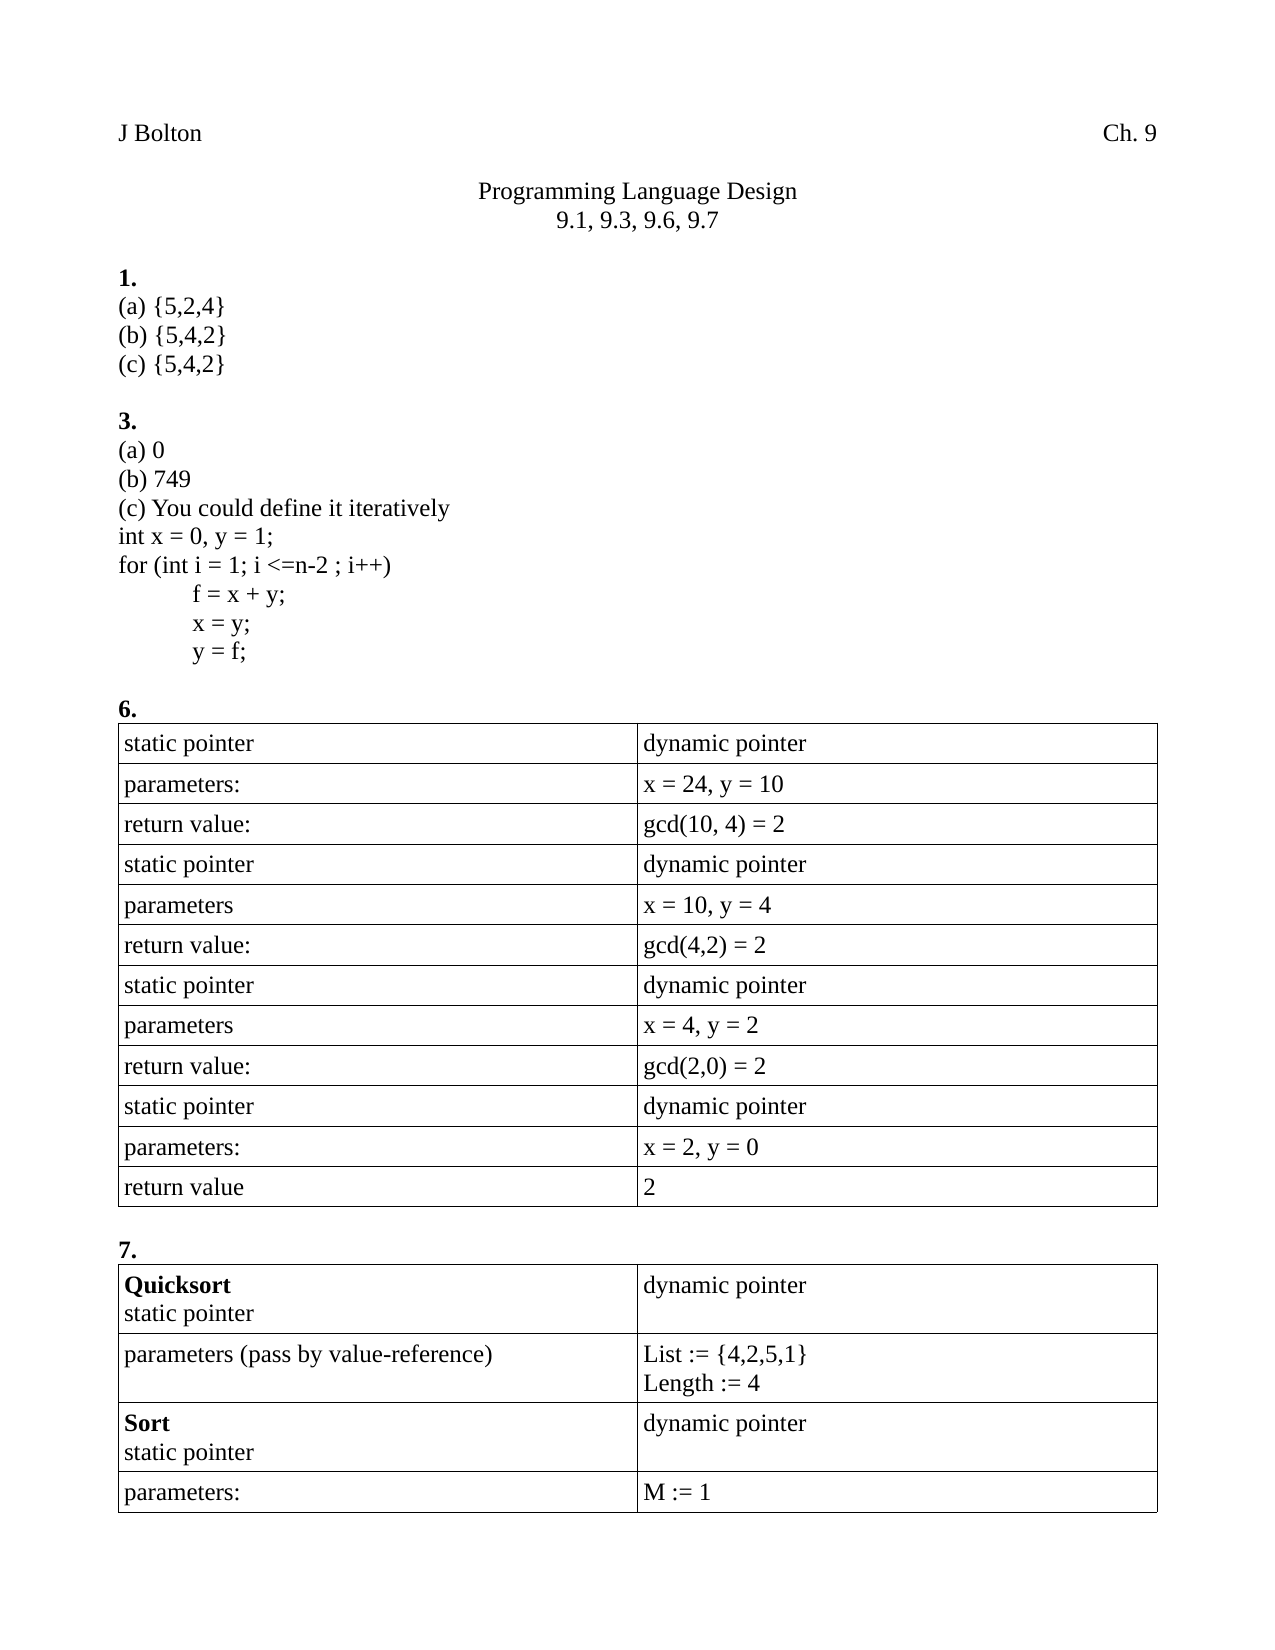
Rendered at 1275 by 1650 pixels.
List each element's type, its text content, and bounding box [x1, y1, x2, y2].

table_cell static pointer [119, 966, 637, 1005]
table_header Sort static pointer [119, 1403, 637, 1471]
table_cell gcd(4,2) = 2 [638, 925, 1157, 964]
table_cell static pointer [119, 1086, 637, 1126]
table_cell return value: [119, 1046, 637, 1085]
table_cell M := 1 [638, 1472, 1157, 1512]
text x = y; [118, 608, 1157, 636]
text 9.1, 9.3, 9.6, 9.7 [118, 205, 1157, 234]
table_cell return value: [119, 804, 637, 843]
table_cell parameters (pass by value-reference) [119, 1334, 637, 1402]
table_cell dynamic pointer [638, 1086, 1157, 1126]
table_cell List := {4,2,5,1} Length := 4 [638, 1334, 1157, 1402]
text (c) You could define it iteratively [118, 493, 1157, 521]
text (a) 0 [118, 435, 1157, 464]
text (b) {5,4,2} [118, 320, 1157, 349]
table_cell x = 10, y = 4 [638, 885, 1157, 924]
table_cell dynamic pointer [638, 845, 1157, 884]
table_header dynamic pointer [638, 724, 1157, 763]
table_cell static pointer [119, 845, 637, 884]
table_cell x = 4, y = 2 [638, 1006, 1157, 1045]
text 3. [118, 406, 1157, 435]
table_cell 2 [638, 1167, 1157, 1206]
table_header Quicksort static pointer [119, 1265, 637, 1333]
table_cell parameters: [119, 1472, 637, 1512]
text y = f; [118, 636, 1157, 665]
table_cell parameters [119, 885, 637, 924]
text Programming Language Design [118, 176, 1157, 205]
table_cell return value: [119, 925, 637, 964]
table_cell x = 2, y = 0 [638, 1127, 1157, 1166]
table_header dynamic pointer [638, 1265, 1157, 1333]
text (a) {5,2,4} [118, 291, 1157, 320]
table_header dynamic pointer [638, 1403, 1157, 1471]
text (c) {5,4,2} [118, 349, 1157, 378]
table_cell gcd(10, 4) = 2 [638, 804, 1157, 843]
text 6. [118, 694, 1157, 723]
text 7. [118, 1235, 1157, 1264]
text for (int i = 1; i <=n-2 ; i++) [118, 550, 1157, 579]
text f = x + y; [118, 579, 1157, 608]
table_cell dynamic pointer [638, 966, 1157, 1005]
text (b) 749 [118, 464, 1157, 493]
table_cell gcd(2,0) = 2 [638, 1046, 1157, 1085]
table_cell parameters: [119, 764, 637, 803]
text int x = 0, y = 1; [118, 521, 1157, 550]
table_cell parameters: [119, 1127, 637, 1166]
text 1. [118, 263, 1157, 291]
table_header static pointer [119, 724, 637, 763]
table_cell return value [119, 1167, 637, 1206]
table_cell parameters [119, 1006, 637, 1045]
table_cell x = 24, y = 10 [638, 764, 1157, 803]
